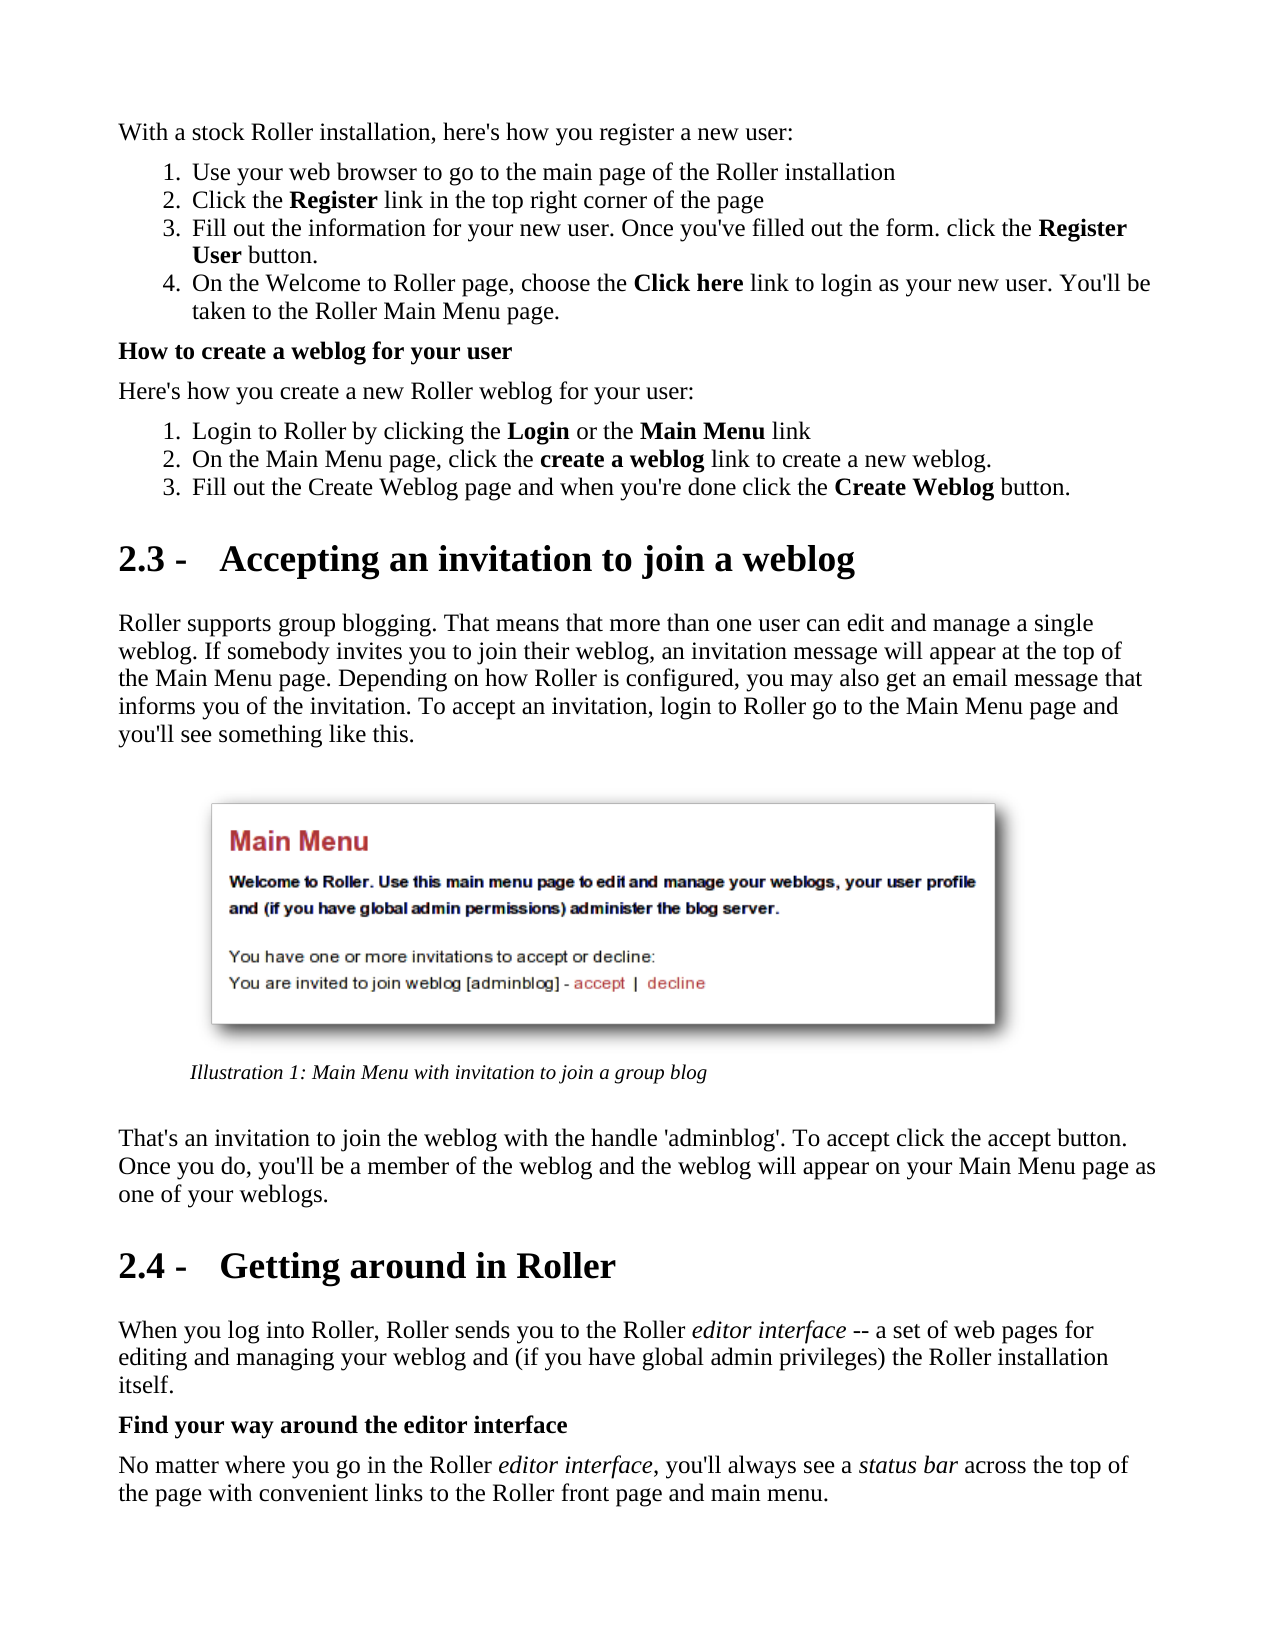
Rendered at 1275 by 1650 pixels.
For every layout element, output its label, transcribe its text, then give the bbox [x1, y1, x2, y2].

text Here's how you create a new Roller weblog for your user: [118, 377, 1157, 405]
text No matter where you go in the Roller editor interface, you'll always see a status bar across the top of the page with convenient links to the Roller front page and main menu. [118, 1452, 1157, 1507]
list On the Welcome to Roller page, choose the Click here link to login as your new user. You'll be taken to the Roller Main Menu page. [162, 269, 1157, 324]
list Login to Roller by clicking the Login or the Main Menu link [162, 417, 1157, 445]
list Click the Register link in the top right corner of the page [162, 186, 1157, 214]
list On the Main Menu page, click the create a weblog link to create a new weblog. [162, 445, 1157, 473]
list Use your web browser to go to the main page of the Roller installation [162, 158, 1157, 186]
text With a stock Roller installation, here's how you register a new user: [118, 118, 1157, 146]
text Illustration 1: Main Menu with invitation to join a group blog [190, 1061, 1032, 1084]
subtitle Accepting an invitation to join a weblog [118, 538, 1157, 579]
text How to create a weblog for your user [118, 337, 1157, 365]
text That's an invitation to join the weblog with the handle 'adminblog'. To accept click the accept button. Once you do, you'll be a member of the weblog and the weblog will appear on your Main Menu page as one of your weblogs. [118, 1124, 1157, 1207]
picture [190, 782, 1032, 1061]
list Fill out the Create Weblog page and when you're done click the Create Weblog button. [162, 473, 1157, 501]
text When you log into Roller, Roller sends you to the Roller editor interface -- a set of web pages for editing and managing your weblog and (if you have global admin privileges) the Roller installation itself. [118, 1316, 1157, 1399]
text Roller supports group blogging. That means that more than one user can edit and manage a single weblog. If somebody invites you to join their weblog, an invitation message will appear at the top of the Main Menu page. Depending on how Roller is configured, you may also get an email message that informs you of the invitation. To accept an invitation, login to Roller go to the Main Menu page and you'll see something like this. [118, 609, 1157, 748]
subtitle Getting around in Roller [118, 1245, 1157, 1286]
list Fill out the information for your new user. Once you've filled out the form. click the Register User button. [162, 214, 1157, 269]
text Find your way around the editor interface [118, 1411, 1157, 1439]
